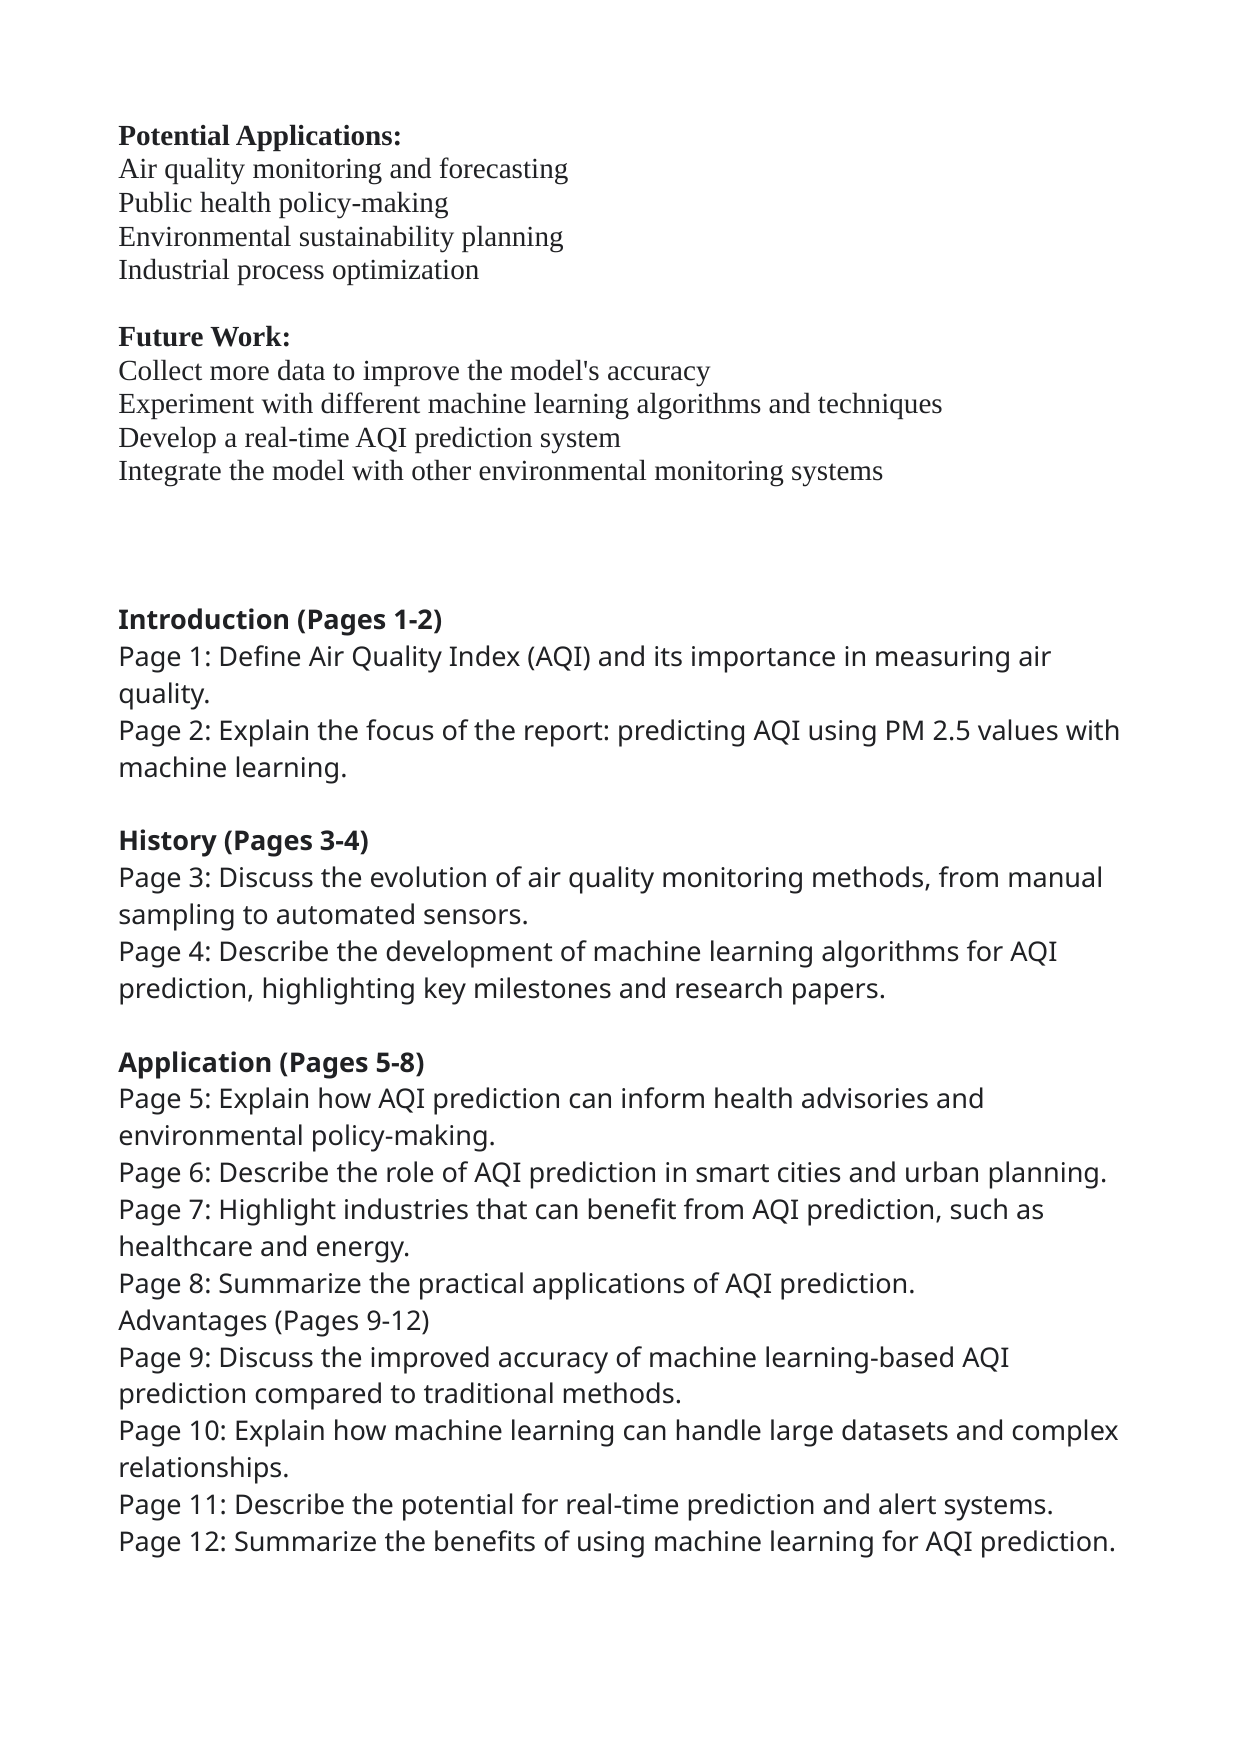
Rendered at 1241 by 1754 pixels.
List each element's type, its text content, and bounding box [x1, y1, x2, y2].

text Application (Pages 5-8) Page 5: Explain how AQI prediction can inform health advisories and environmental policy-making. Page 6: Describe the role of AQI prediction in smart cities and urban planning. Page 7: Highlight industries that can benefit from AQI prediction, such as healthcare and energy. Page 8: Summarize the practical applications of AQI prediction. Advantages (Pages 9-12) Page 9: Discuss the improved accuracy of machine learning-based AQI prediction compared to traditional methods. Page 10: Explain how machine learning can handle large datasets and complex relationships. Page 11: Describe the potential for real-time prediction and alert systems. Page 12: Summarize the benefits of using machine learning for AQI prediction. [118, 1006, 1122, 1588]
text History (Pages 3-4) Page 3: Discuss the evolution of air quality monitoring methods, from manual sampling to automated sensors. Page 4: Describe the development of machine learning algorithms for AQI prediction, highlighting key milestones and research papers. [118, 785, 1122, 1006]
text Potential Applications: Air quality monitoring and forecasting Public health policy-making Environmental sustainability planning Industrial process optimization [118, 118, 1122, 319]
text Future Work: Collect more data to improve the model's accuracy Experiment with different machine learning algorithms and techniques Develop a real-time AQI prediction system Integrate the model with other environmental monitoring systems Introduction (Pages 1-2) Page 1: Define Air Quality Index (AQI) and its importance in measuring air quality. Page 2: Explain the focus of the report: predicting AQI using PM 2.5 values with machine learning. [118, 319, 1122, 785]
